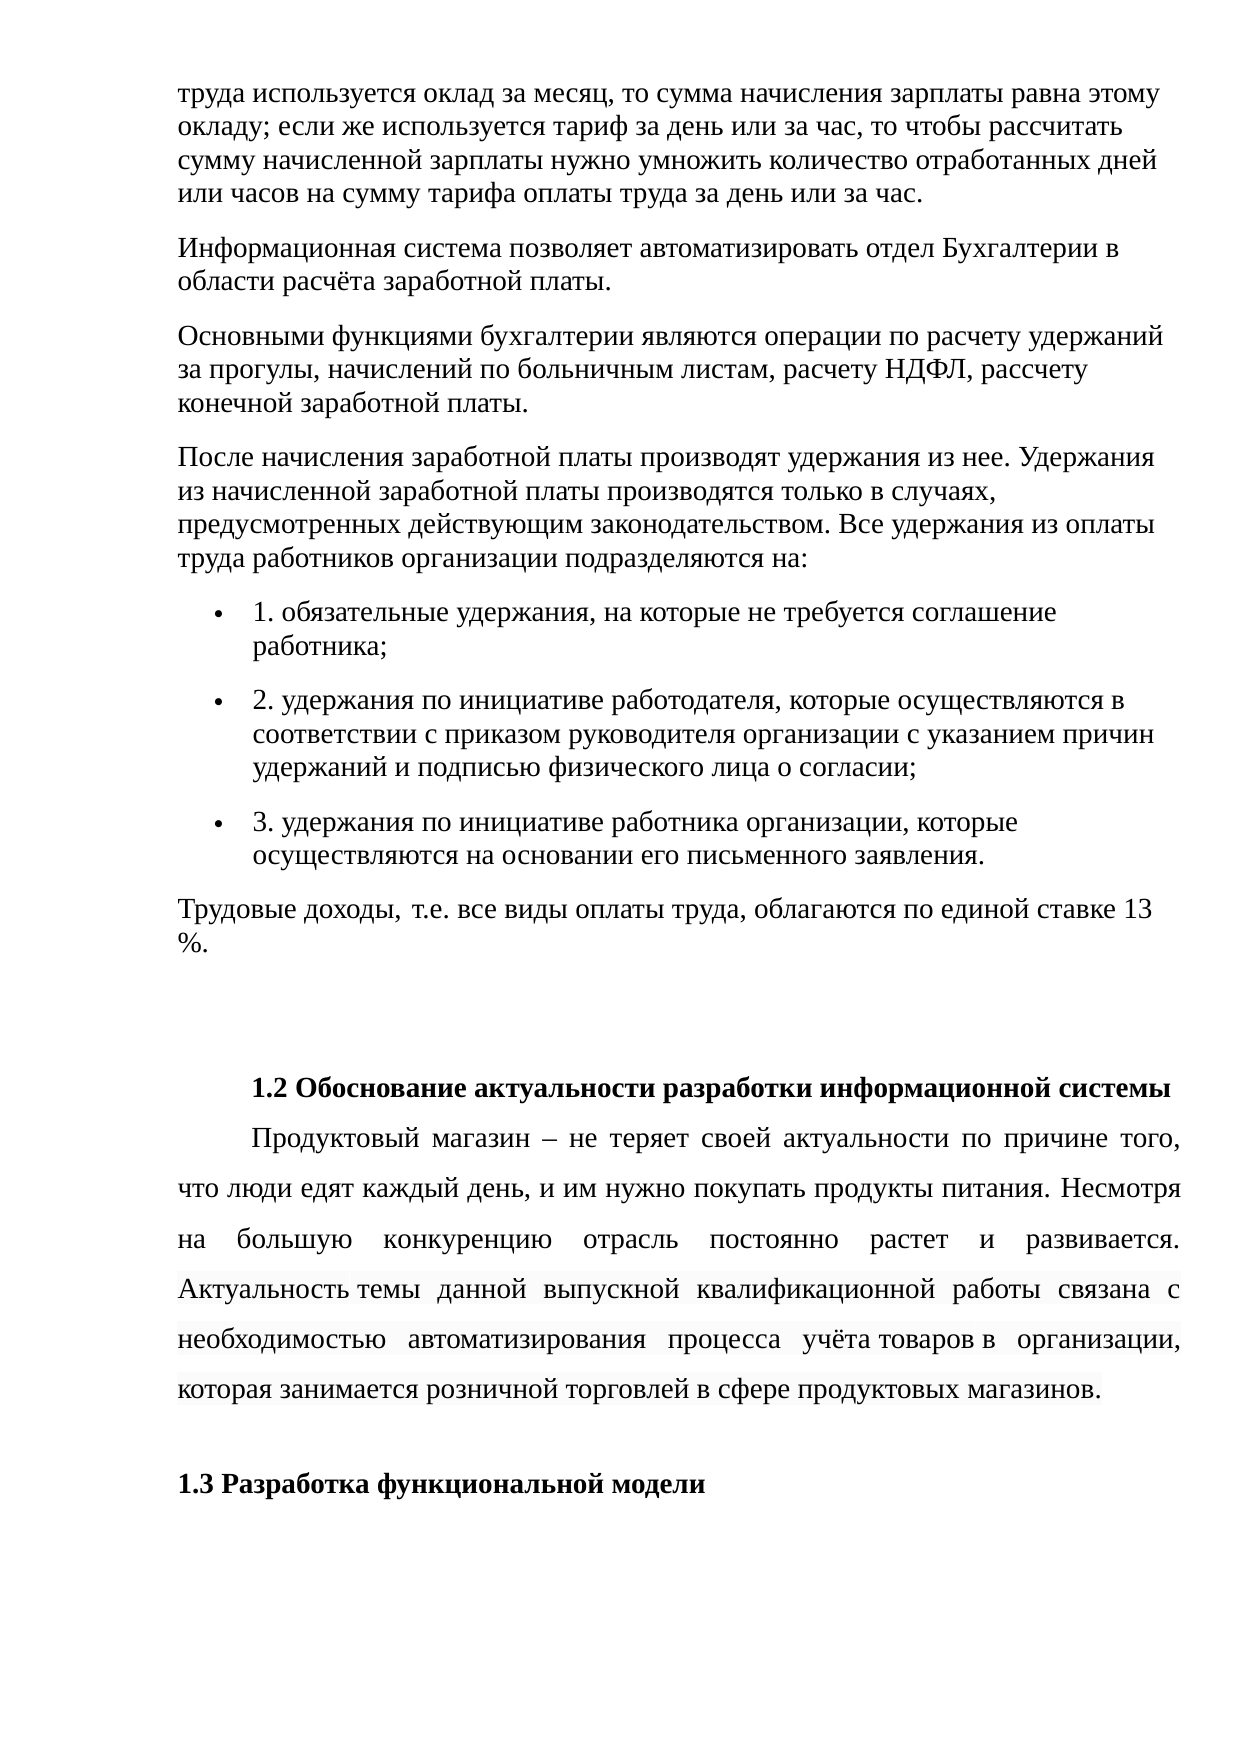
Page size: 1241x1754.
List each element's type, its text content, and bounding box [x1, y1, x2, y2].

text труда используется оклад за месяц, то сумма начисления зарплаты равна этому окладу; если же используется тариф за день или за час, то чтобы рассчитать сумму начисленной зарплаты нужно умножить количество отработанных дней или часов на сумму тарифа оплаты труда за день или за час. [177, 75, 1181, 209]
text Трудовые доходы, т.е. все виды оплаты труда, облагаются по единой ставке 13 %. [177, 892, 1181, 959]
list 3. удержания по инициативе работника организации, которые осуществляются на основании его письменного заявления. [215, 804, 1181, 871]
subtitle 1.2 Обоснование актуальности разработки информационной системы [177, 1070, 1181, 1103]
list 2. удержания по инициативе работодателя, которые осуществляются в соответствии с приказом руководителя организации с указанием причин удержаний и подписью физического лица о согласии; [215, 682, 1181, 783]
text После начисления заработной платы производят удержания из нее. Удержания из начисленной заработной платы производятся только в случаях, предусмотренных действующим законодательством. Все удержания из оплаты труда работников организации подразделяются на: [177, 439, 1181, 573]
list 1. обязательные удержания, на которые не требуется соглашение работника; [215, 594, 1181, 661]
text Основными функциями бухгалтерии являются операции по расчету удержаний за прогулы, начислений по больничным листам, расчету НДФЛ, рассчету конечной заработной платы. [177, 318, 1181, 418]
subtitle 1.3 Разработка функциональной модели [177, 1467, 1181, 1500]
text Информационная система позволяет автоматизировать отдел Бухгалтерии в области расчёта заработной платы. [177, 230, 1181, 297]
subtitle Продуктовый магазин – не теряет своей актуальности по причине того, что люди едят каждый день, и им нужно покупать продукты питания. Несмотря на большую конкуренцию отрасль постоянно растет и развивается. Актуальность темы данной выпускной квалификационной работы связана с необходимостью автоматизирования процесса учёта товаров в организации, которая занимается розничной торговлей в сфере продуктовых магазинов. [177, 1120, 1181, 1405]
